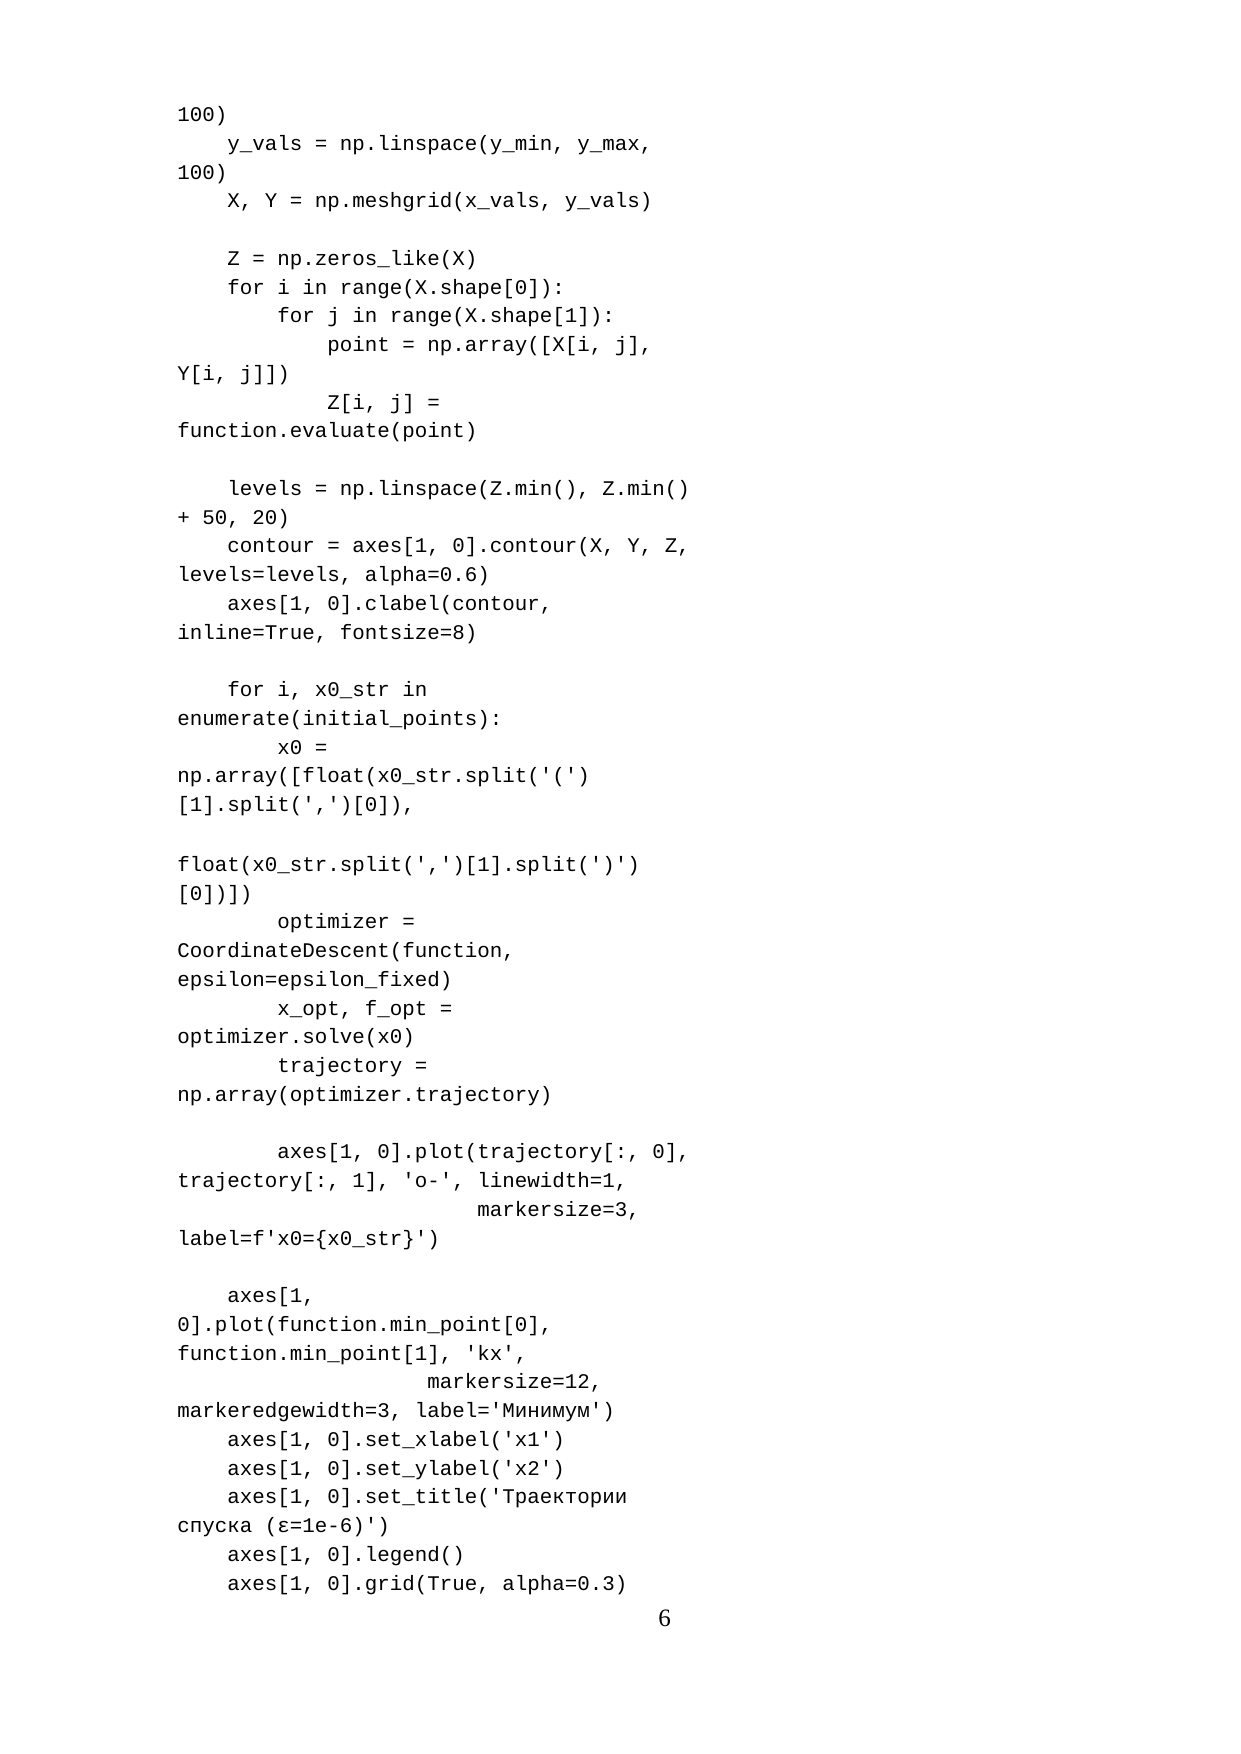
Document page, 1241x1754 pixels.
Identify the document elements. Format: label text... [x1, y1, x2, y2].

text 100) y_vals = np.linspace(y_min, y_max, 100) X, Y = np.meshgrid(x_vals, y_vals) Z = np.zeros_like(X) for i in range(X.shape[0]): for j in range(X.shape[1]): point = np.array([X[i, j], Y[i, j]]) Z[i, j] = function.evaluate(point) levels = np.linspace(Z.min(), Z.min() + 50, 20) contour = axes[1, 0].contour(X, Y, Z, levels=levels, alpha=0.6) axes[1, 0].clabel(contour, inline=True, fontsize=8) for i, x0_str in enumerate(initial_points): x0 = np.array([float(x0_str.split('(')[1].split(',')[0]), float(x0_str.split(',')[1].split(')')[0])]) optimizer = CoordinateDescent(function, epsilon=epsilon_fixed) x_opt, f_opt = optimizer.solve(x0) trajectory = np.array(optimizer.trajectory) axes[1, 0].plot(trajectory[:, 0], trajectory[:, 1], 'o-', linewidth=1, markersize=3, label=f'x0={x0_str}') axes[1, 0].plot(function.min_point[0], function.min_point[1], 'kx', markersize=12, markeredgewidth=3, label='Минимум') axes[1, 0].set_xlabel('x1') axes[1, 0].set_ylabel('x2') axes[1, 0].set_title('Траектории спуска (ε=1e-6)') axes[1, 0].legend() axes[1, 0].grid(True, alpha=0.3) [177, 104, 693, 1596]
